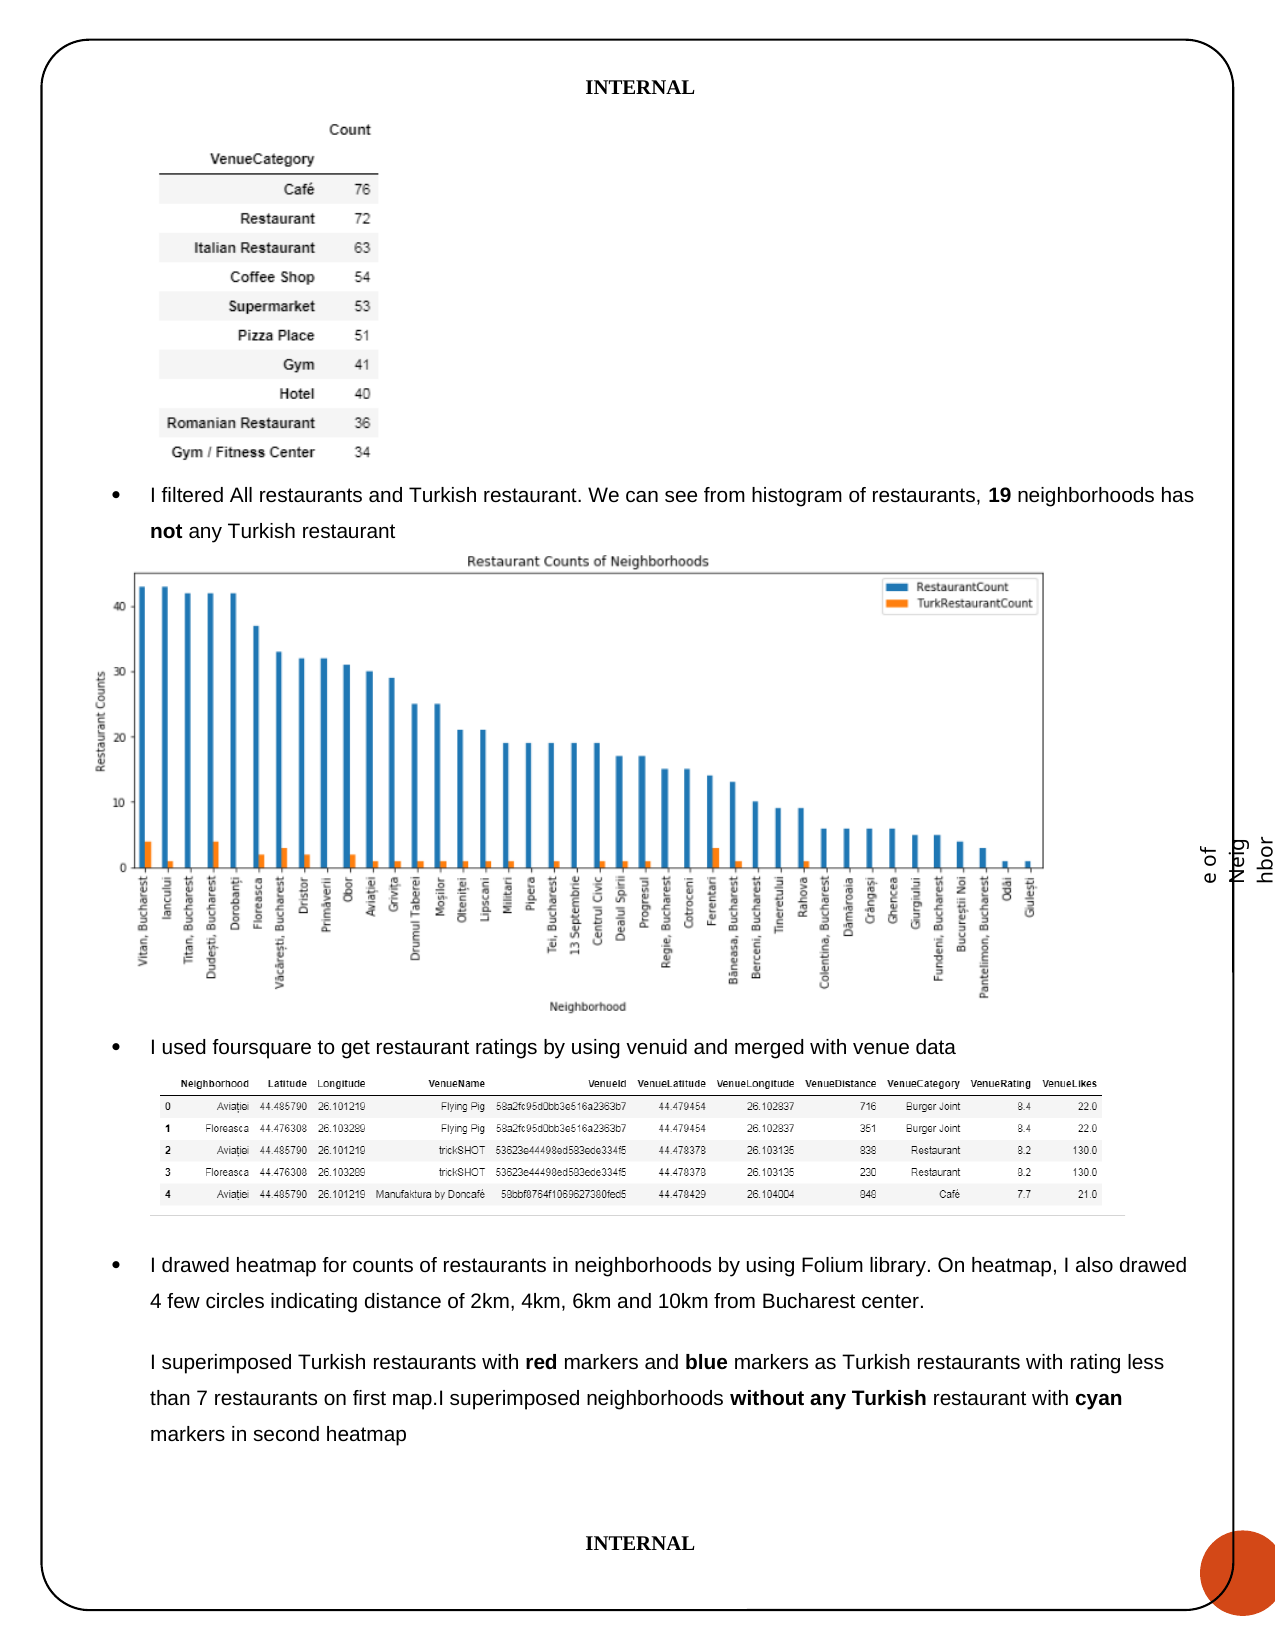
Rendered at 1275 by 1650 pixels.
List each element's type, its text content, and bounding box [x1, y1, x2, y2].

list I filtered All restaurants and Turkish restaurant. We can see from histogram of restaurants, 19 neighborhoods has not any Turkish restaurant [112, 483, 1200, 543]
picture [150, 1070, 1125, 1216]
picture [150, 119, 420, 472]
text I superimposed Turkish restaurants with red markers and blue markers as Turkish restaurants with rating less than 7 restaurants on first map.I superimposed neighborhoods without any Turkish restaurant with cyan markers in second heatmap [150, 1350, 1200, 1446]
list I used foursquare to get restaurant ratings by using venuid and merged with venue data [112, 1034, 1200, 1058]
picture [75, 555, 1050, 1023]
list I drawed heatmap for counts of restaurants in neighborhoods by using Folium library. On heatmap, I also drawed 4 few circles indicating distance of 2km, 4km, 6km and 10km from Bucharest center. [112, 1253, 1200, 1313]
